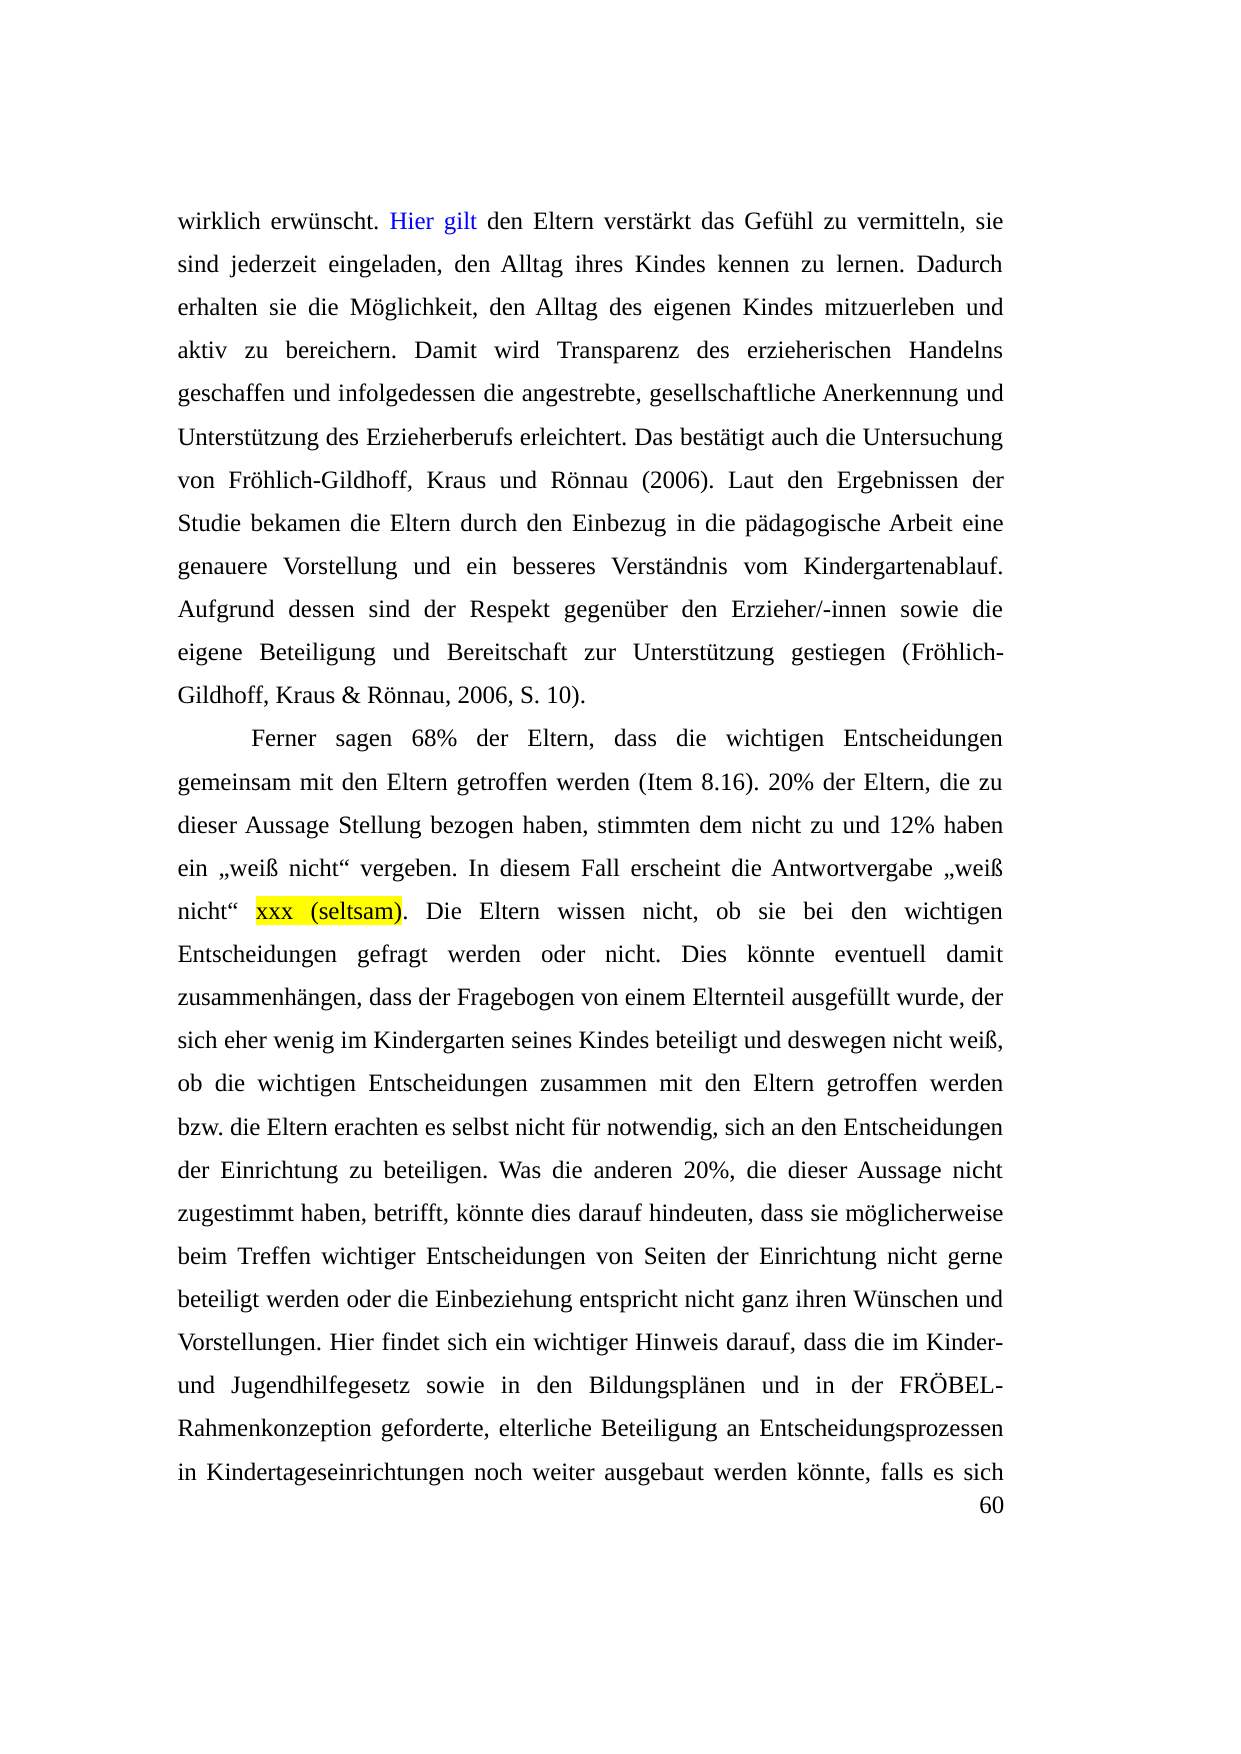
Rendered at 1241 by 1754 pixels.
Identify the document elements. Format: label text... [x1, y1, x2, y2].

text Ferner sagen 68% der Eltern, dass die wichtigen Entscheidungen gemeinsam mit den Eltern getroffen werden (Item 8.16). 20% der Eltern, die zu dieser Aussage Stellung bezogen haben, stimmten dem nicht zu und 12% haben ein „weiß nicht“ vergeben. In diesem Fall erscheint die Antwortvergabe „weiß nicht“ xxx (seltsam). Die Eltern wissen nicht, ob sie bei den wichtigen Entscheidungen gefragt werden oder nicht. Dies könnte eventuell damit zusammenhängen, dass der Fragebogen von einem Elternteil ausgefüllt wurde, der sich eher wenig im Kindergarten seines Kindes beteiligt und deswegen nicht weiß, ob die wichtigen Entscheidungen zusammen mit den Eltern getroffen werden bzw. die Eltern erachten es selbst nicht für notwendig, sich an den Entscheidungen der Einrichtung zu beteiligen. Was die anderen 20%, die dieser Aussage nicht zugestimmt haben, betrifft, könnte dies darauf hindeuten, dass sie möglicherweise beim Treffen wichtiger Entscheidungen von Seiten der Einrichtung nicht gerne beteiligt werden oder die Einbeziehung entspricht nicht ganz ihren Wünschen und Vorstellungen. Hier findet sich ein wichtiger Hinweis darauf, dass die im Kinder- und Jugendhilfegesetz sowie in den Bildungsplänen und in der FRÖBEL-Rahmenkonzeption geforderte, elterliche Beteiligung an Entscheidungsprozessen in Kindertageseinrichtungen noch weiter ausgebaut werden könnte, falls es sich [177, 723, 1004, 1485]
text wirklich erwünscht. Hier gilt den Eltern verstärkt das Gefühl zu vermitteln, sie sind jederzeit eingeladen, den Alltag ihres Kindes kennen zu lernen. Dadurch erhalten sie die Möglichkeit, den Alltag des eigenen Kindes mitzuerleben und aktiv zu bereichern. Damit wird Transparenz des erzieherischen Handelns geschaffen und infolgedessen die angestrebte, gesellschaftliche Anerkennung und Unterstützung des Erzieherberufs erleichtert. Das bestätigt auch die Untersuchung von Fröhlich-Gildhoff, Kraus und Rönnau (2006). Laut den Ergebnissen der Studie bekamen die Eltern durch den Einbezug in die pädagogische Arbeit eine genauere Vorstellung und ein besseres Verständnis vom Kindergartenablauf. Aufgrund dessen sind der Respekt gegenüber den Erzieher/-innen sowie die eigene Beteiligung und Bereitschaft zur Unterstützung gestiegen (Fröhlich-Gildhoff, Kraus & Rönnau, 2006, S. 10). [177, 206, 1004, 709]
